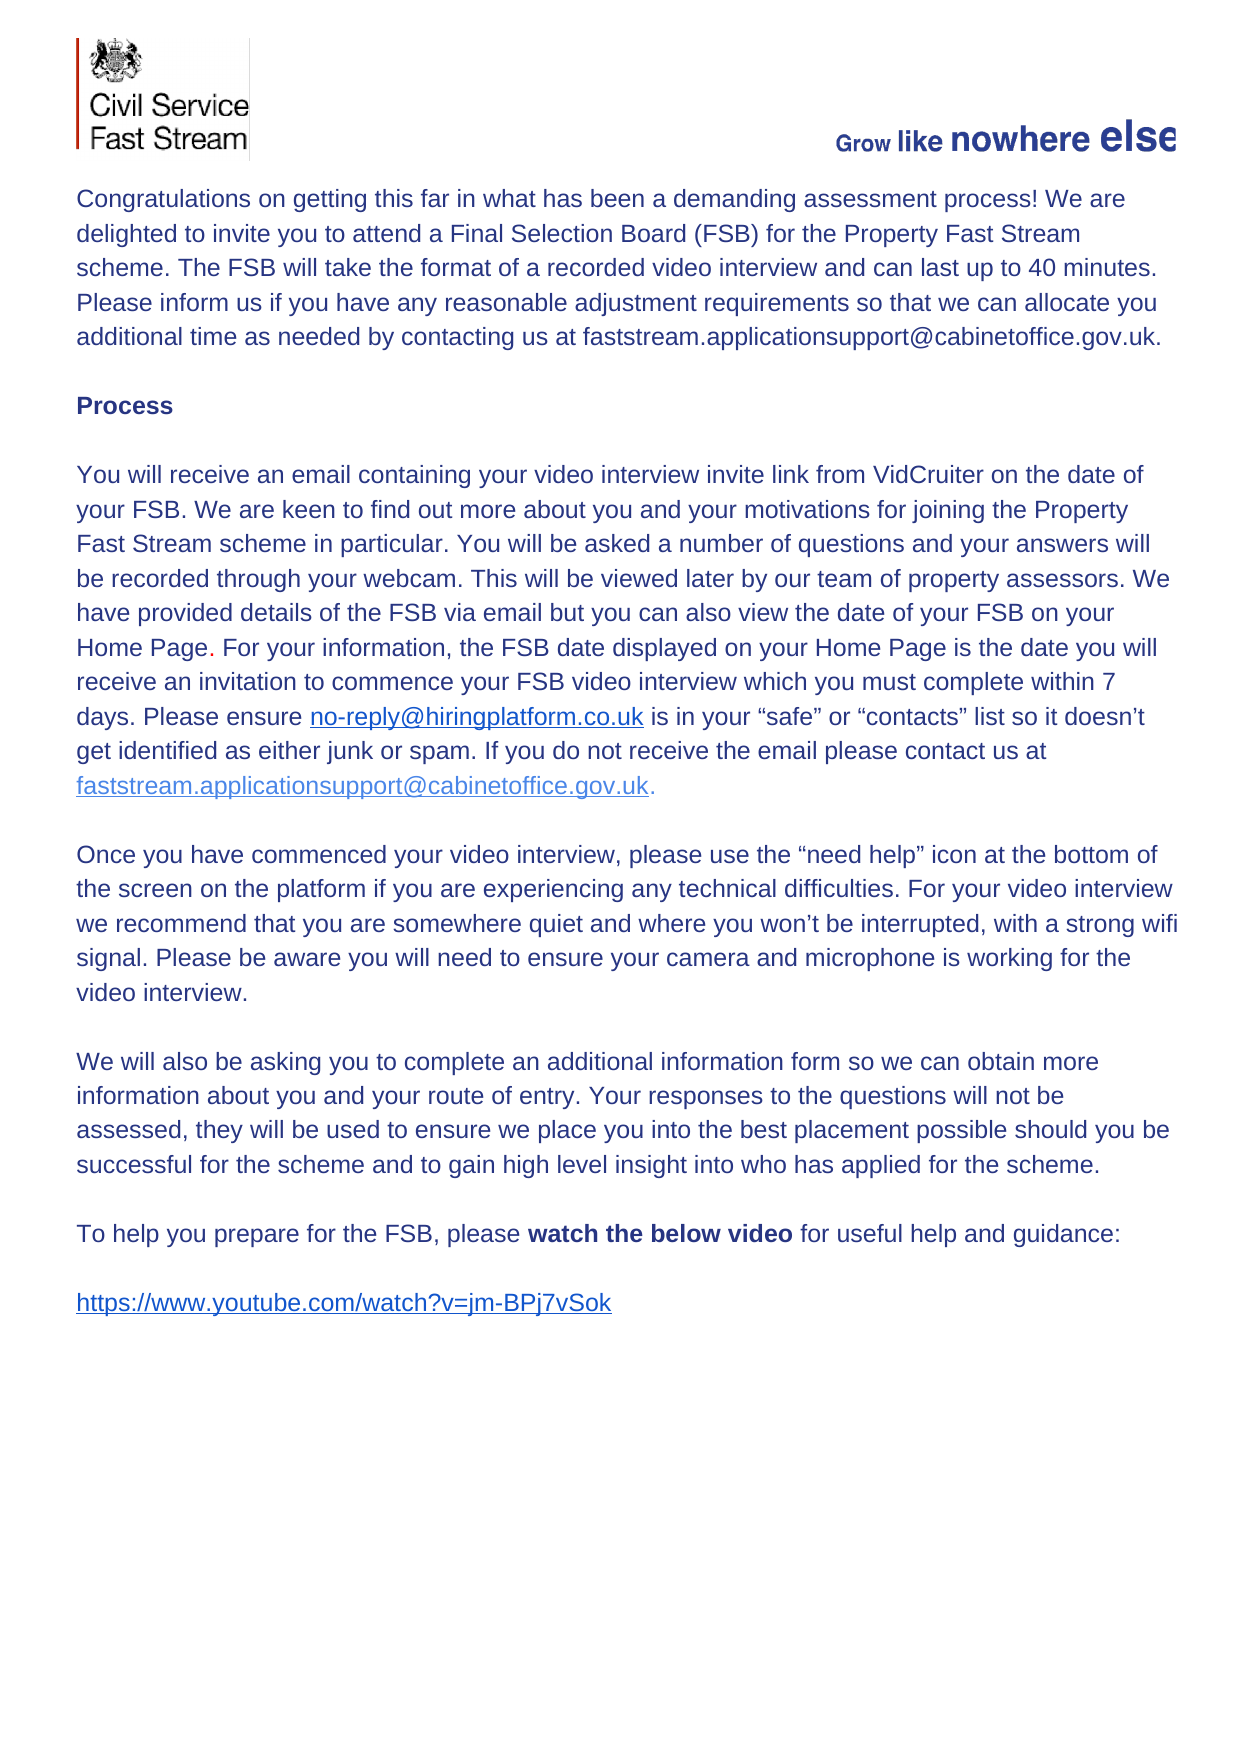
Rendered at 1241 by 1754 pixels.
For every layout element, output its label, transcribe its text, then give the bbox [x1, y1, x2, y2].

text You will receive an email containing your video interview invite link from VidCruiter on the date of your FSB. We are keen to find out more about you and your motivations for joining the Property Fast Stream scheme in particular. You will be asked a number of questions and your answers will be recorded through your webcam. This will be viewed later by our team of property assessors. We have provided details of the FSB via email but you can also view the date of your FSB on your Home Page. For your information, the FSB date displayed on your Home Page is the date you will receive an invitation to commence your FSB video interview which you must complete within 7 days. Please ensure no-reply@hiringplatform.co.uk is in your “safe” or “contacts” list so it doesn’t get identified as either junk or spam. If you do not receive the email please contact us at faststream.applicationsupport@cabinetoffice.gov.uk. [76, 460, 1184, 799]
text We will also be asking you to complete an additional information form so we can obtain more information about you and your route of entry. Your responses to the questions will not be assessed, they will be used to ensure we place you into the best placement possible should you be successful for the scheme and to gain high level insight into who has applied for the scheme. [76, 1046, 1184, 1179]
text To help you prepare for the FSB, please watch the below video for useful help and guidance: [76, 1219, 1184, 1248]
text Once you have commenced your video interview, please use the “need help” icon at the bottom of the screen on the platform if you are experiencing any technical difficulties. For your video interview we recommend that you are somewhere quiet and where you won’t be interrupted, with a strong wifi signal. Please be aware you will need to ensure your camera and microphone is working for the video interview. [76, 839, 1184, 1006]
text https://www.youtube.com/watch?v=jm-BPj7vSok [76, 1288, 1184, 1317]
text Congratulations on getting this far in what has been a demanding assessment process! We are delighted to invite you to attend a Final Selection Board (FSB) for the Property Fast Stream scheme. The FSB will take the format of a recorded video interview and can last up to 40 minutes. Please inform us if you have any reasonable adjustment requirements so that we can allocate you additional time as needed by contacting us at faststream.applicationsupport@cabinetoffice.gov.uk. [76, 184, 1184, 351]
text Process [76, 391, 1184, 420]
